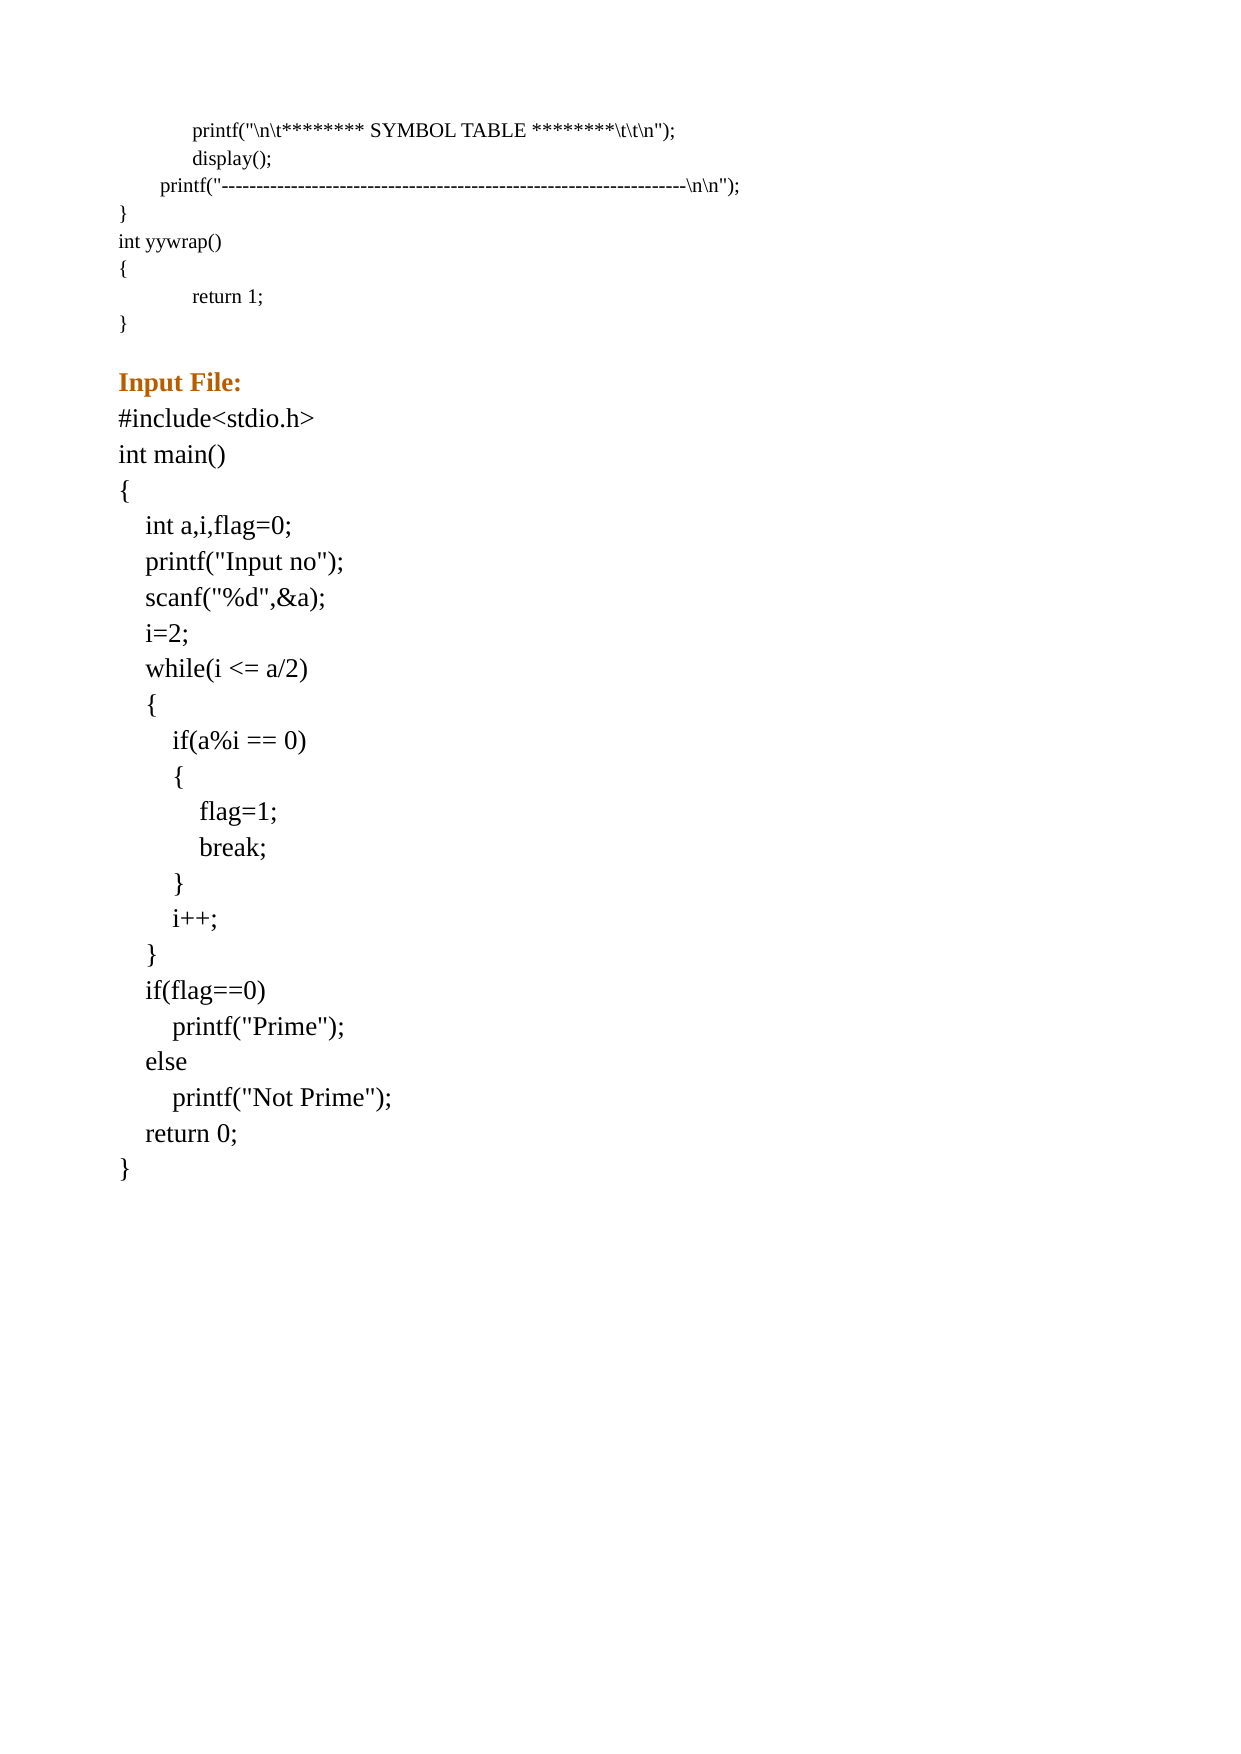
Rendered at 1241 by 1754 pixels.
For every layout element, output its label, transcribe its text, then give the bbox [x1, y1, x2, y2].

text return 1; [118, 284, 1122, 308]
text flag=1; [118, 795, 1122, 826]
text i=2; [118, 617, 1122, 648]
text break; [118, 831, 1122, 862]
text printf("Not Prime"); [118, 1081, 1122, 1112]
text int main() [118, 438, 1122, 469]
text printf("\n\t******** SYMBOL TABLE ********\t\t\n"); [118, 118, 1122, 142]
text printf("-------------------------------------------------------------------\n\n"); [118, 173, 1122, 197]
text if(a%i == 0) [118, 724, 1122, 755]
text display(); [118, 146, 1122, 170]
text Input File: [118, 367, 1122, 398]
text int a,i,flag=0; [118, 509, 1122, 541]
text printf("Prime"); [118, 1010, 1122, 1041]
text scanf("%d",&a); [118, 581, 1122, 612]
text #include<stdio.h> [118, 402, 1122, 433]
text } [118, 938, 1122, 969]
text } [118, 1153, 1122, 1184]
text { [118, 759, 1122, 791]
text while(i <= a/2) [118, 652, 1122, 683]
text { [118, 256, 1122, 280]
text i++; [118, 902, 1122, 934]
text } [118, 311, 1122, 335]
text return 0; [118, 1117, 1122, 1148]
text else [118, 1045, 1122, 1077]
text { [118, 688, 1122, 719]
text } [118, 201, 1122, 225]
text if(flag==0) [118, 974, 1122, 1005]
text { [118, 474, 1122, 505]
text } [118, 867, 1122, 898]
text printf("Input no"); [118, 545, 1122, 576]
text int yywrap() [118, 228, 1122, 253]
